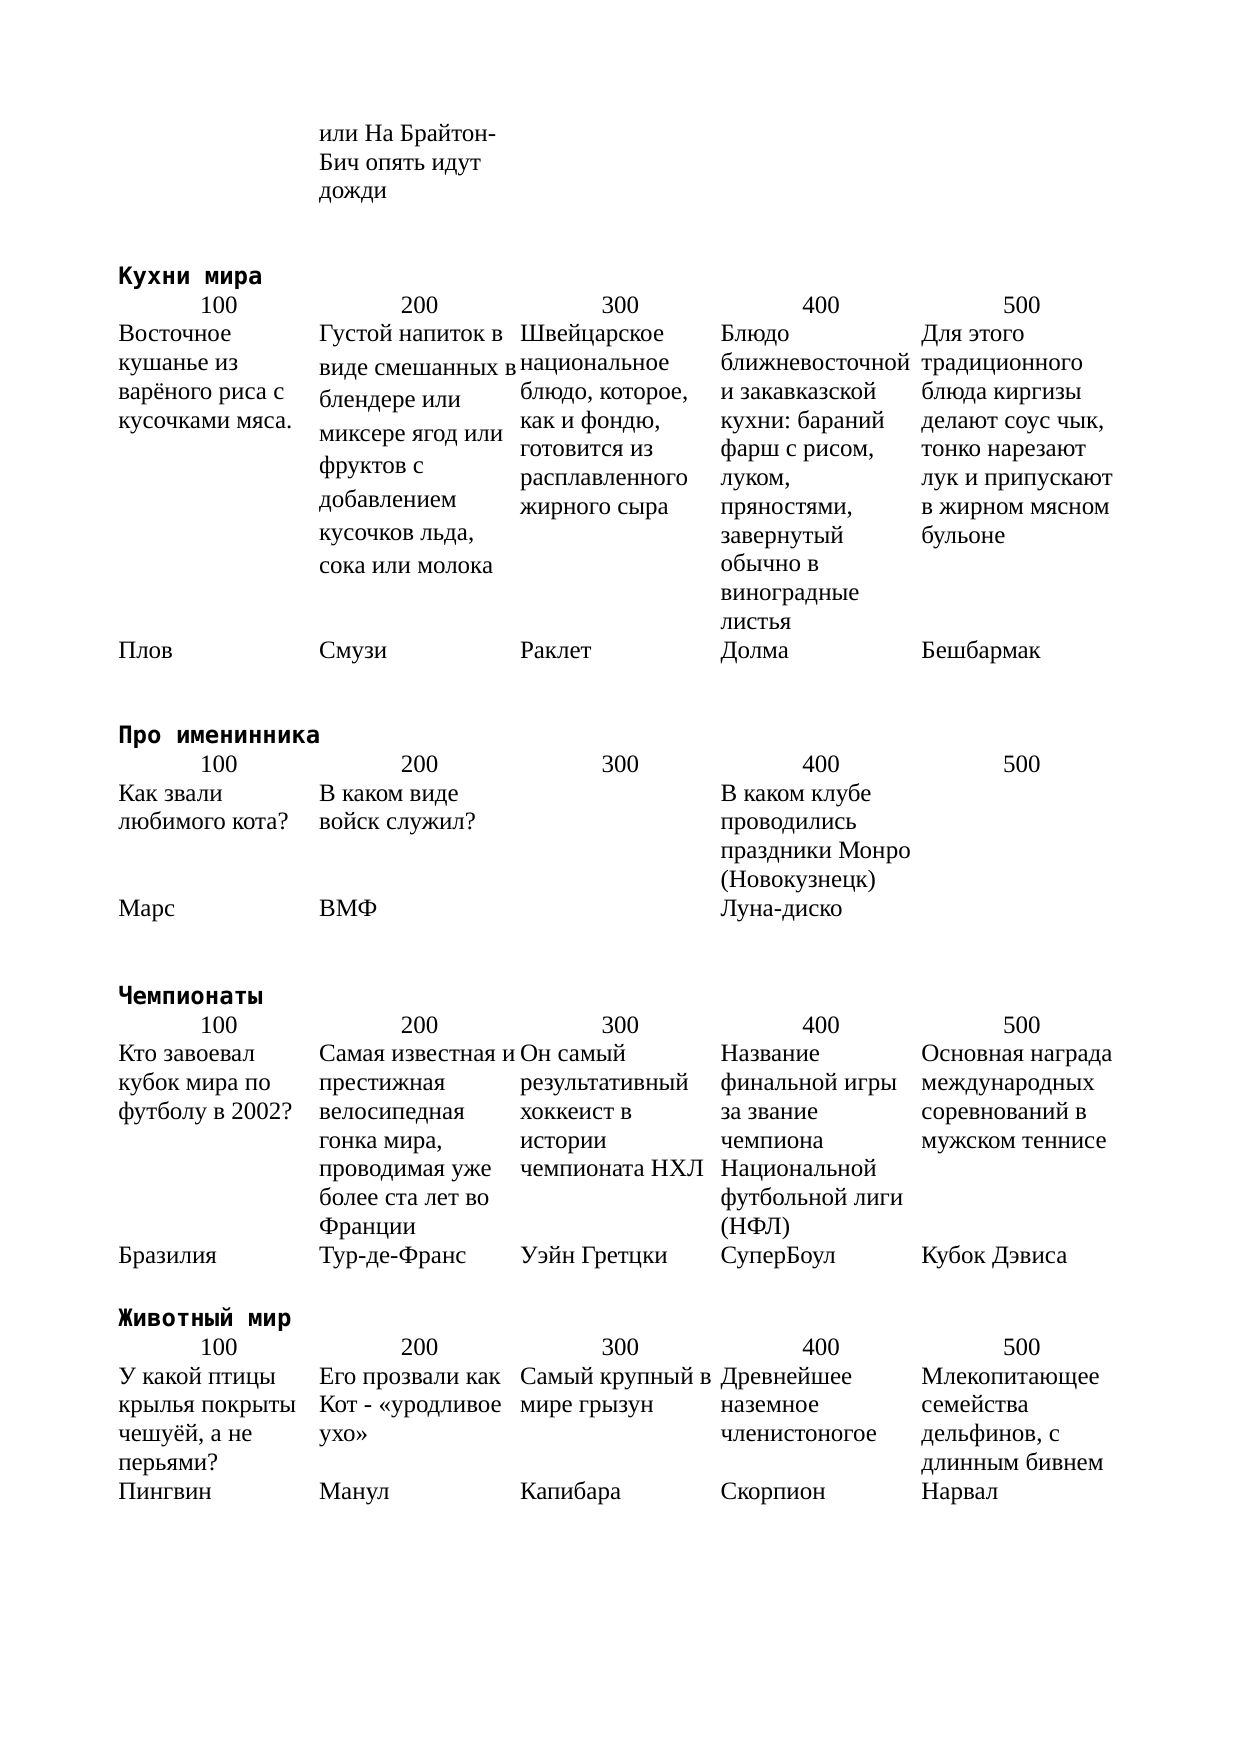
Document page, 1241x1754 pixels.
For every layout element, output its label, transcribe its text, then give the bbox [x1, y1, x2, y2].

table_cell Манул [319, 1476, 520, 1507]
table_cell Кубок Дэвиса [921, 1240, 1122, 1275]
table_header 200 [319, 749, 520, 778]
table_cell Млекопитающее семейства дельфинов, с длинным бивнем [921, 1361, 1122, 1476]
table_header 500 [921, 1332, 1122, 1361]
table_cell Самая известная и престижная велосипедная гонка мира, проводимая уже более ста лет во Франции [319, 1039, 520, 1240]
table_header 500 [921, 1010, 1122, 1038]
table_header 200 [319, 290, 520, 318]
table_cell или На Брайтон-Бич опять идут дожди [319, 118, 520, 204]
text Животный мир [118, 1275, 1122, 1332]
table_header 400 [720, 1332, 921, 1361]
table_cell У какой птицы крылья покрыты чешуёй, а не перьями? [118, 1361, 319, 1476]
table_cell Капибара [520, 1476, 720, 1507]
text Кухни мира [118, 233, 1122, 290]
table_cell [520, 893, 720, 924]
table_cell Тур-де-Франс [319, 1240, 520, 1275]
table_cell Его прозвали как Кот - «уродливое ухо» [319, 1361, 520, 1476]
text Чемпионаты [118, 982, 1122, 1010]
table_header 200 [319, 1332, 520, 1361]
table_header 200 [319, 1010, 520, 1038]
table_cell Основная награда международных соревнований в мужском теннисе [921, 1039, 1122, 1240]
table_cell Он самый результативный хоккеист в истории чемпионата НХЛ [520, 1039, 720, 1240]
table_header 500 [921, 749, 1122, 778]
table_cell Название финальной игры за звание чемпиона Национальной футбольной лиги (НФЛ) [720, 1039, 921, 1240]
table_header 400 [720, 290, 921, 318]
table_cell Для этого традиционного блюда киргизы делают соус чык, тонко нарезают лук и припускают в жирном мясном бульоне [921, 319, 1122, 635]
table_cell [921, 118, 1122, 204]
table_header 300 [520, 290, 720, 318]
table_header 100 [118, 1332, 319, 1361]
table_cell Скорпион [720, 1476, 921, 1507]
table_cell [720, 118, 921, 204]
table_cell Как звали любимого кота? [118, 778, 319, 893]
table_cell [520, 118, 720, 204]
table_cell СуперБоул [720, 1240, 921, 1275]
table_cell В каком виде войск служил? [319, 778, 520, 893]
table_cell [921, 893, 1122, 924]
table_cell Швейцарское национальное блюдо, которое, как и фондю, готовится из расплавленного жирного сыра [520, 319, 720, 635]
table_cell [118, 118, 319, 204]
table_header 400 [720, 1010, 921, 1038]
table_header 300 [520, 1332, 720, 1361]
table_cell Плов [118, 635, 319, 692]
table_header 100 [118, 290, 319, 318]
table_cell Уэйн Гретцки [520, 1240, 720, 1275]
table_cell В каком клубе проводились праздники Монро (Новокузнецк) [720, 778, 921, 893]
table_cell Самый крупный в мире грызун [520, 1361, 720, 1476]
text Про именинника [118, 692, 1122, 749]
table_cell Пингвин [118, 1476, 319, 1507]
table_cell Марс [118, 893, 319, 924]
table_header 400 [720, 749, 921, 778]
table_cell Смузи [319, 635, 520, 692]
table_cell ВМФ [319, 893, 520, 924]
table_cell Густой напиток в виде смешанных в блендере или миксере ягод или фруктов с добавлением кусочков льда, сока или молока [319, 319, 520, 635]
table_cell Раклет [520, 635, 720, 692]
table_cell Бразилия [118, 1240, 319, 1275]
table_header 500 [921, 290, 1122, 318]
table_cell Нарвал [921, 1476, 1122, 1507]
table_cell Древнейшее наземное членистоногое [720, 1361, 921, 1476]
table_cell [921, 778, 1122, 893]
table_header 100 [118, 749, 319, 778]
table_header 300 [520, 749, 720, 778]
table_cell Восточное кушанье из варёного риса с кусочками мяса. [118, 319, 319, 635]
table_cell Луна-диско [720, 893, 921, 924]
table_cell Бешбармак [921, 635, 1122, 692]
table_cell [520, 778, 720, 893]
table_header 300 [520, 1010, 720, 1038]
table_cell Кто завоевал кубок мира по футболу в 2002? [118, 1039, 319, 1240]
table_cell Долма [720, 635, 921, 692]
table_cell Блюдо ближневосточной и закавказской кухни: бараний фарш с рисом, луком, пряностями, завернутый обычно в виноградные листья [720, 319, 921, 635]
table_header 100 [118, 1010, 319, 1038]
